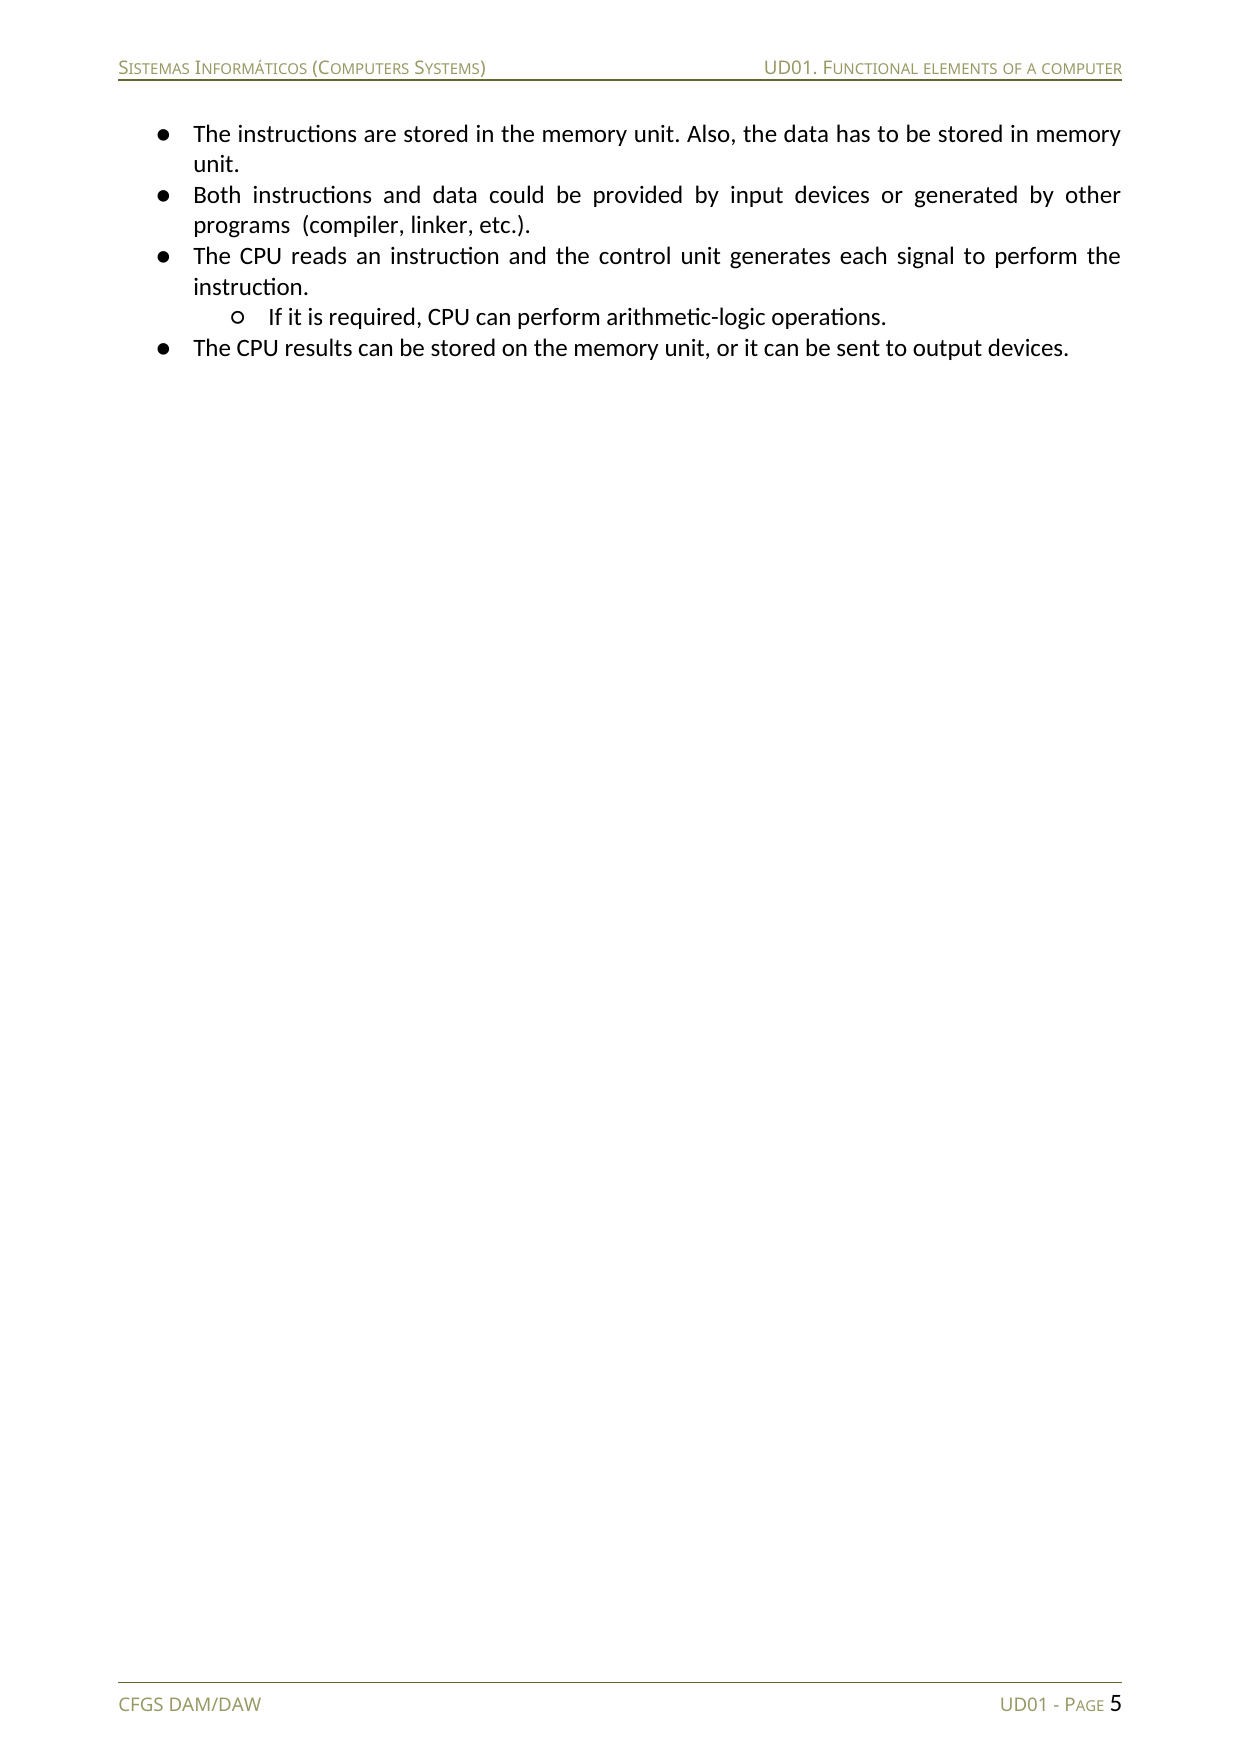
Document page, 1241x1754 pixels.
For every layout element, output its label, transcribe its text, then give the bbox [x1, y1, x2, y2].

list Both instructions and data could be provided by input devices or generated by other programs (compiler, linker, etc.). [156, 179, 1122, 240]
list The CPU reads an instruction and the control unit generates each signal to perform the instruction. [156, 240, 1122, 301]
list If it is required, CPU can perform arithmetic-logic operations. [231, 301, 1122, 332]
list The instructions are stored in the memory unit. Also, the data has to be stored in memory unit. [156, 118, 1122, 179]
list The CPU results can be stored on the memory unit, or it can be sent to output devices. [156, 332, 1122, 362]
